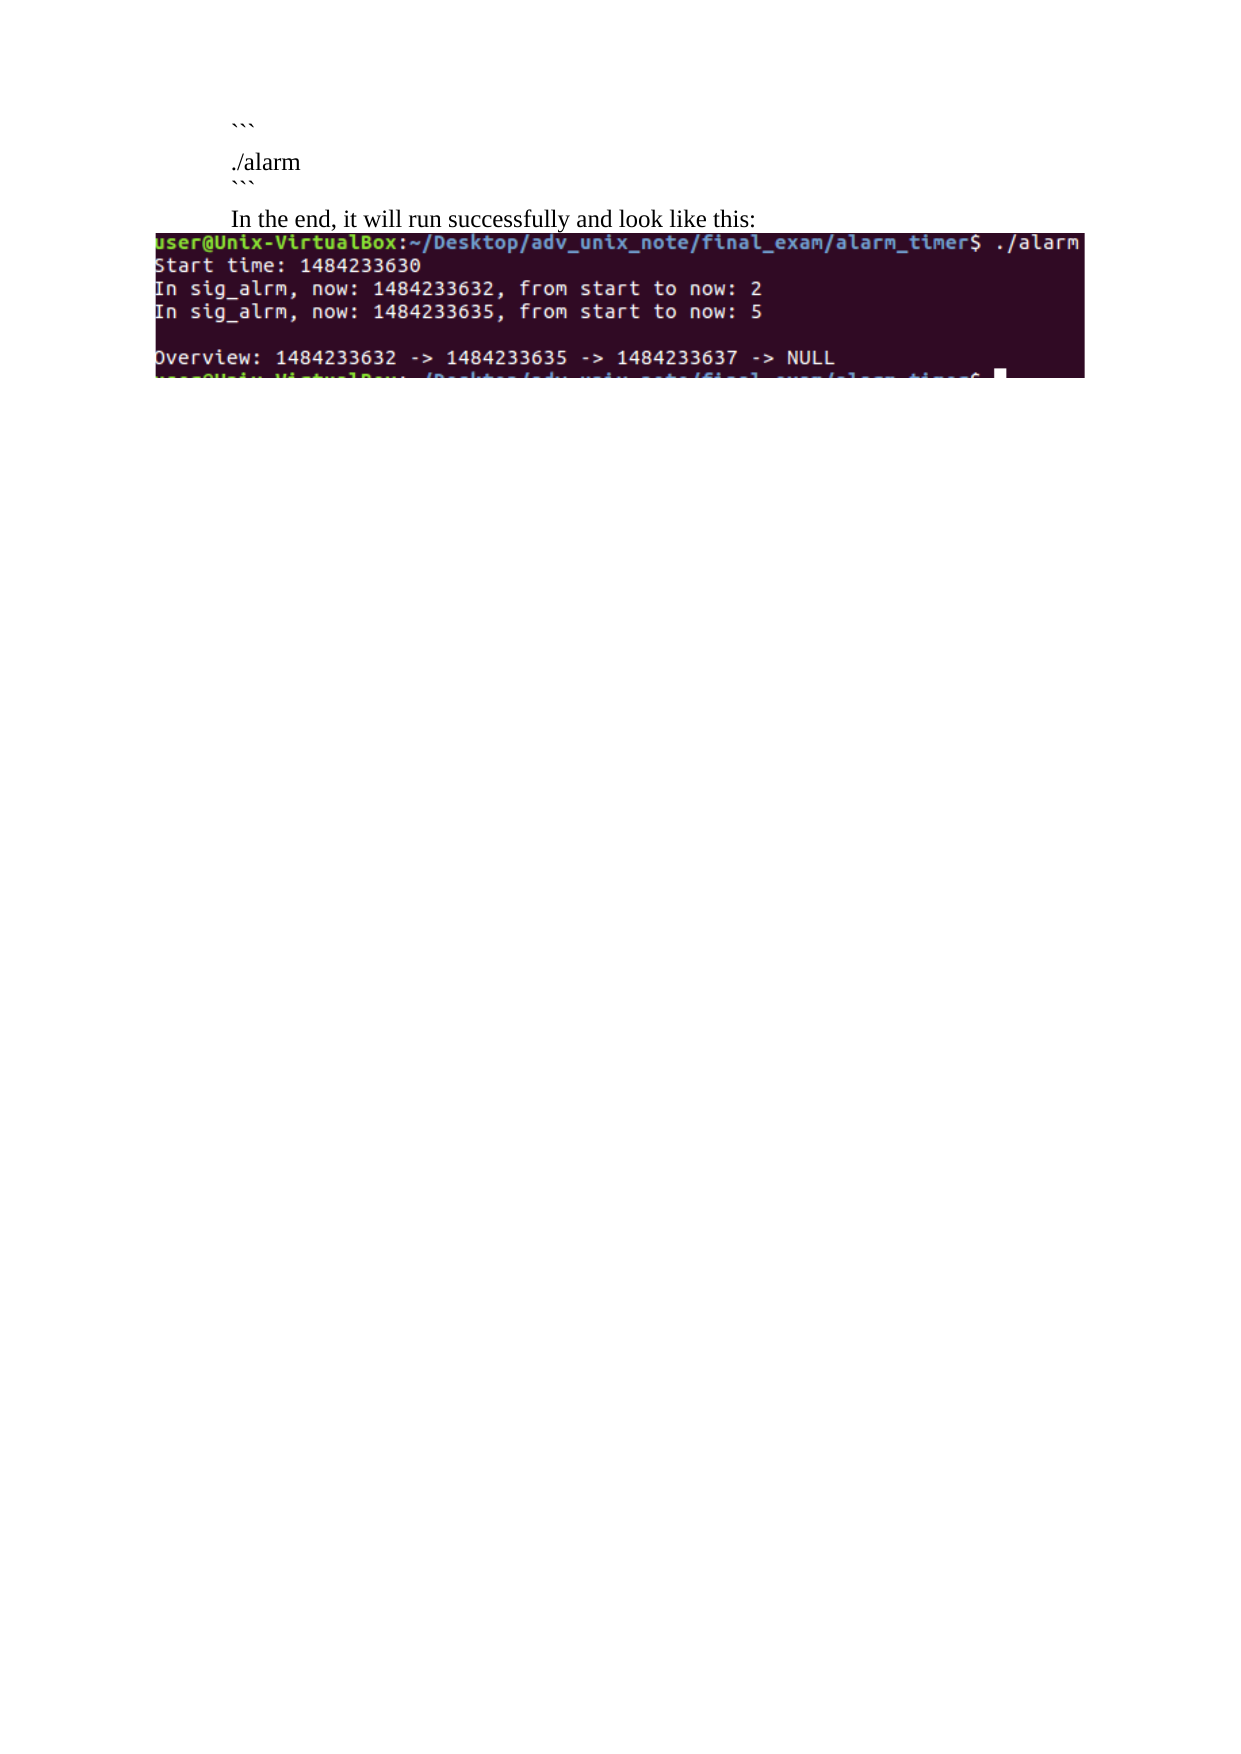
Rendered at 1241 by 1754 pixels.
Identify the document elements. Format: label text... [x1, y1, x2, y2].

list ``` [193, 176, 1122, 204]
list ``` [193, 118, 1122, 147]
picture [155, 233, 1085, 378]
list ./alarm [193, 147, 1122, 176]
list In the end, it will run successfully and look like this: [193, 204, 1122, 233]
